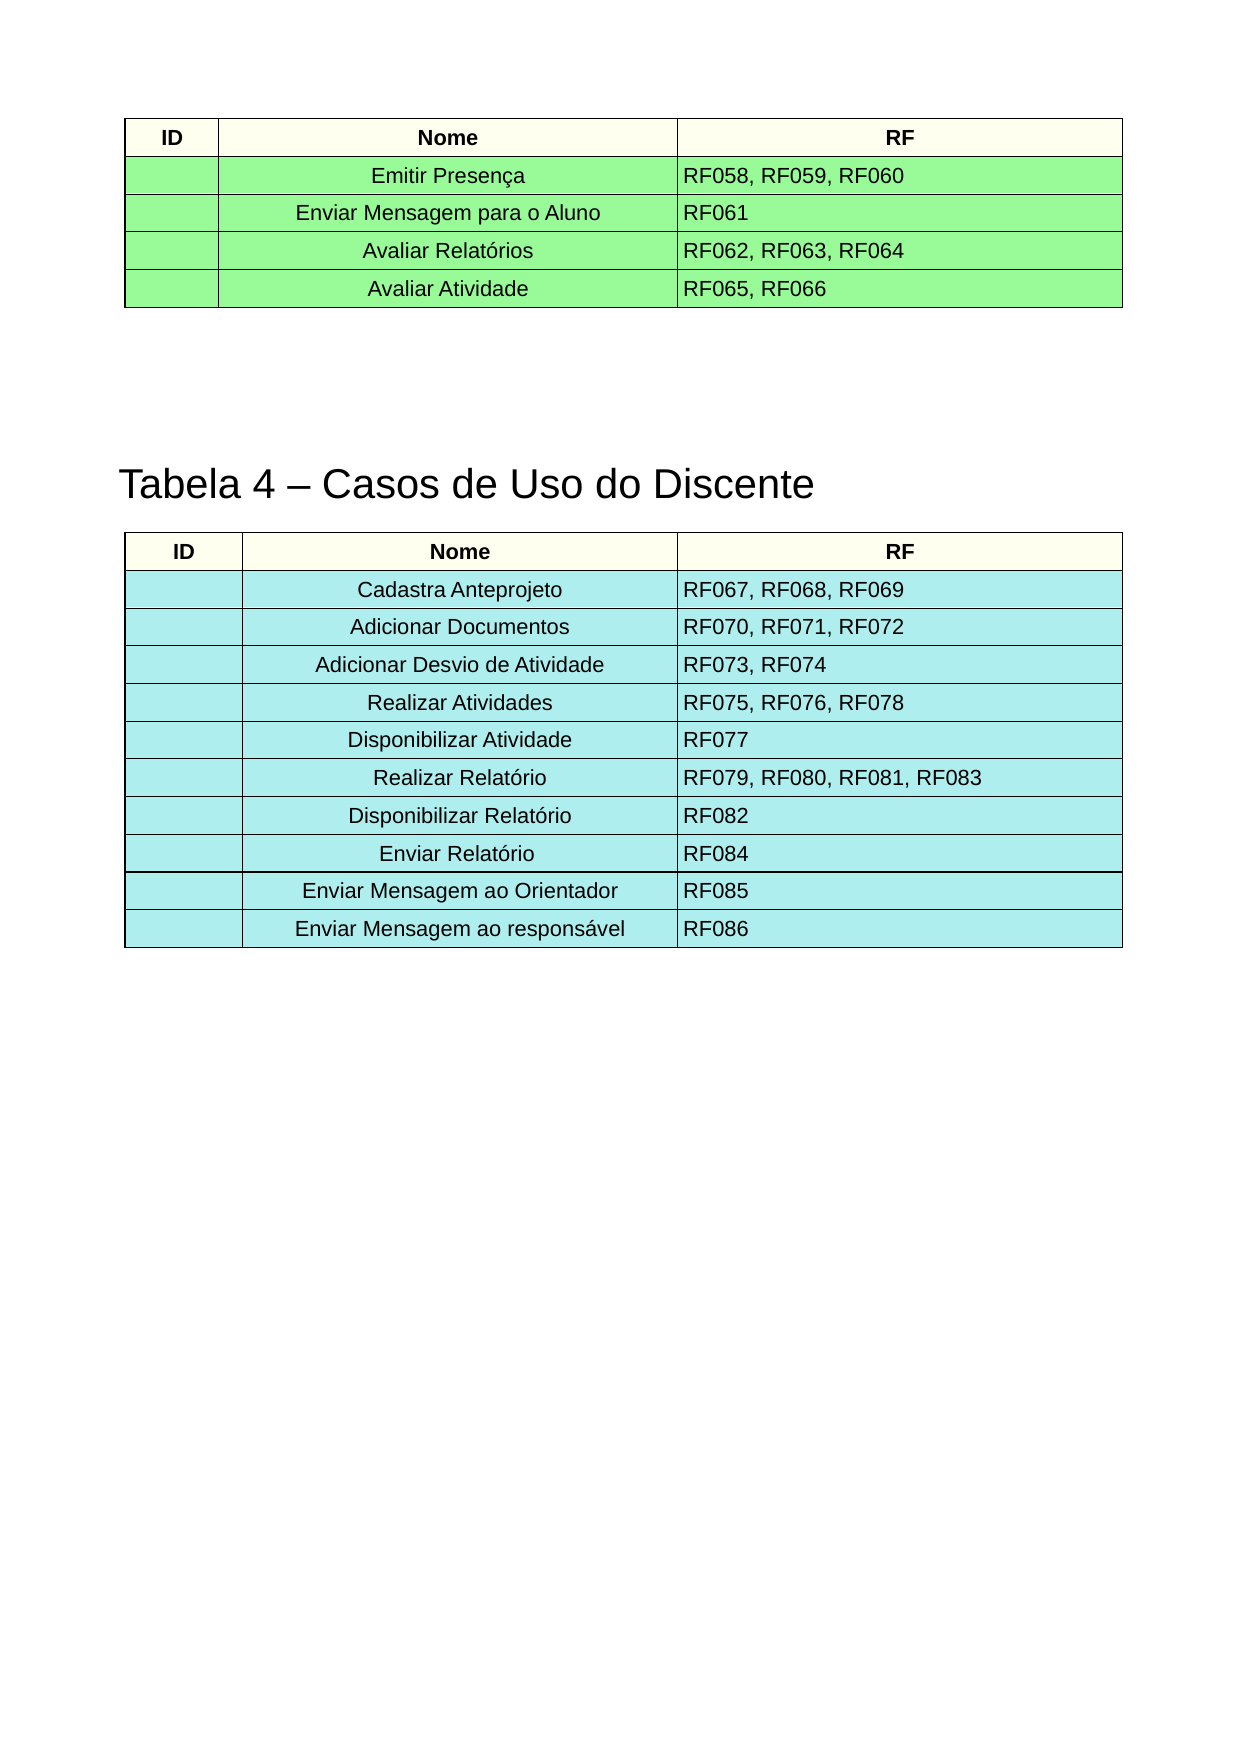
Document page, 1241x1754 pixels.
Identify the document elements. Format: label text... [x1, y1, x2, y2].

table_cell Disponibilizar Relatório [243, 797, 677, 834]
table_header RF [678, 119, 1122, 156]
table_cell RF061 [678, 195, 1122, 231]
text Tabela 4 – Casos de Uso do Discente [118, 459, 1122, 507]
table_header Nome [243, 533, 677, 570]
table_cell [126, 797, 242, 834]
table_cell RF065, RF066 [678, 270, 1122, 307]
table_cell Emitir Presença [219, 157, 677, 193]
table_cell [126, 609, 242, 645]
table_cell [126, 195, 218, 231]
table_cell RF077 [678, 722, 1122, 758]
table_cell [126, 835, 242, 871]
table_cell Disponibilizar Atividade [243, 722, 677, 758]
table_cell RF085 [678, 873, 1122, 909]
table_cell RF073, RF074 [678, 646, 1122, 683]
table_cell RF075, RF076, RF078 [678, 684, 1122, 721]
table_cell [126, 910, 242, 947]
table_cell [126, 873, 242, 909]
table_cell [126, 759, 242, 796]
table_header Nome [219, 119, 677, 156]
table_cell Realizar Atividades [243, 684, 677, 721]
table_cell [126, 270, 218, 307]
table_cell Cadastra Anteprojeto [243, 571, 677, 607]
table_cell Enviar Relatório [243, 835, 677, 871]
table_cell Avaliar Atividade [219, 270, 677, 307]
table_cell Enviar Mensagem para o Aluno [219, 195, 677, 231]
table_cell Realizar Relatório [243, 759, 677, 796]
table_cell RF082 [678, 797, 1122, 834]
table_cell [126, 722, 242, 758]
table_cell Enviar Mensagem ao Orientador [243, 873, 677, 909]
table_header ID [126, 533, 242, 570]
table_cell RF062, RF063, RF064 [678, 232, 1122, 269]
table_cell RF084 [678, 835, 1122, 871]
table_cell Avaliar Relatórios [219, 232, 677, 269]
table_cell Enviar Mensagem ao responsável [243, 910, 677, 947]
table_cell [126, 571, 242, 607]
table_cell [126, 157, 218, 193]
table_cell [126, 232, 218, 269]
table_header ID [126, 119, 218, 156]
table_cell RF070, RF071, RF072 [678, 609, 1122, 645]
table_cell [126, 684, 242, 721]
table_cell RF086 [678, 910, 1122, 947]
table_cell RF067, RF068, RF069 [678, 571, 1122, 607]
table_cell RF079, RF080, RF081, RF083 [678, 759, 1122, 796]
table_header RF [678, 533, 1122, 570]
table_cell Adicionar Documentos [243, 609, 677, 645]
table_cell Adicionar Desvio de Atividade [243, 646, 677, 683]
table_cell RF058, RF059, RF060 [678, 157, 1122, 193]
table_cell [126, 646, 242, 683]
